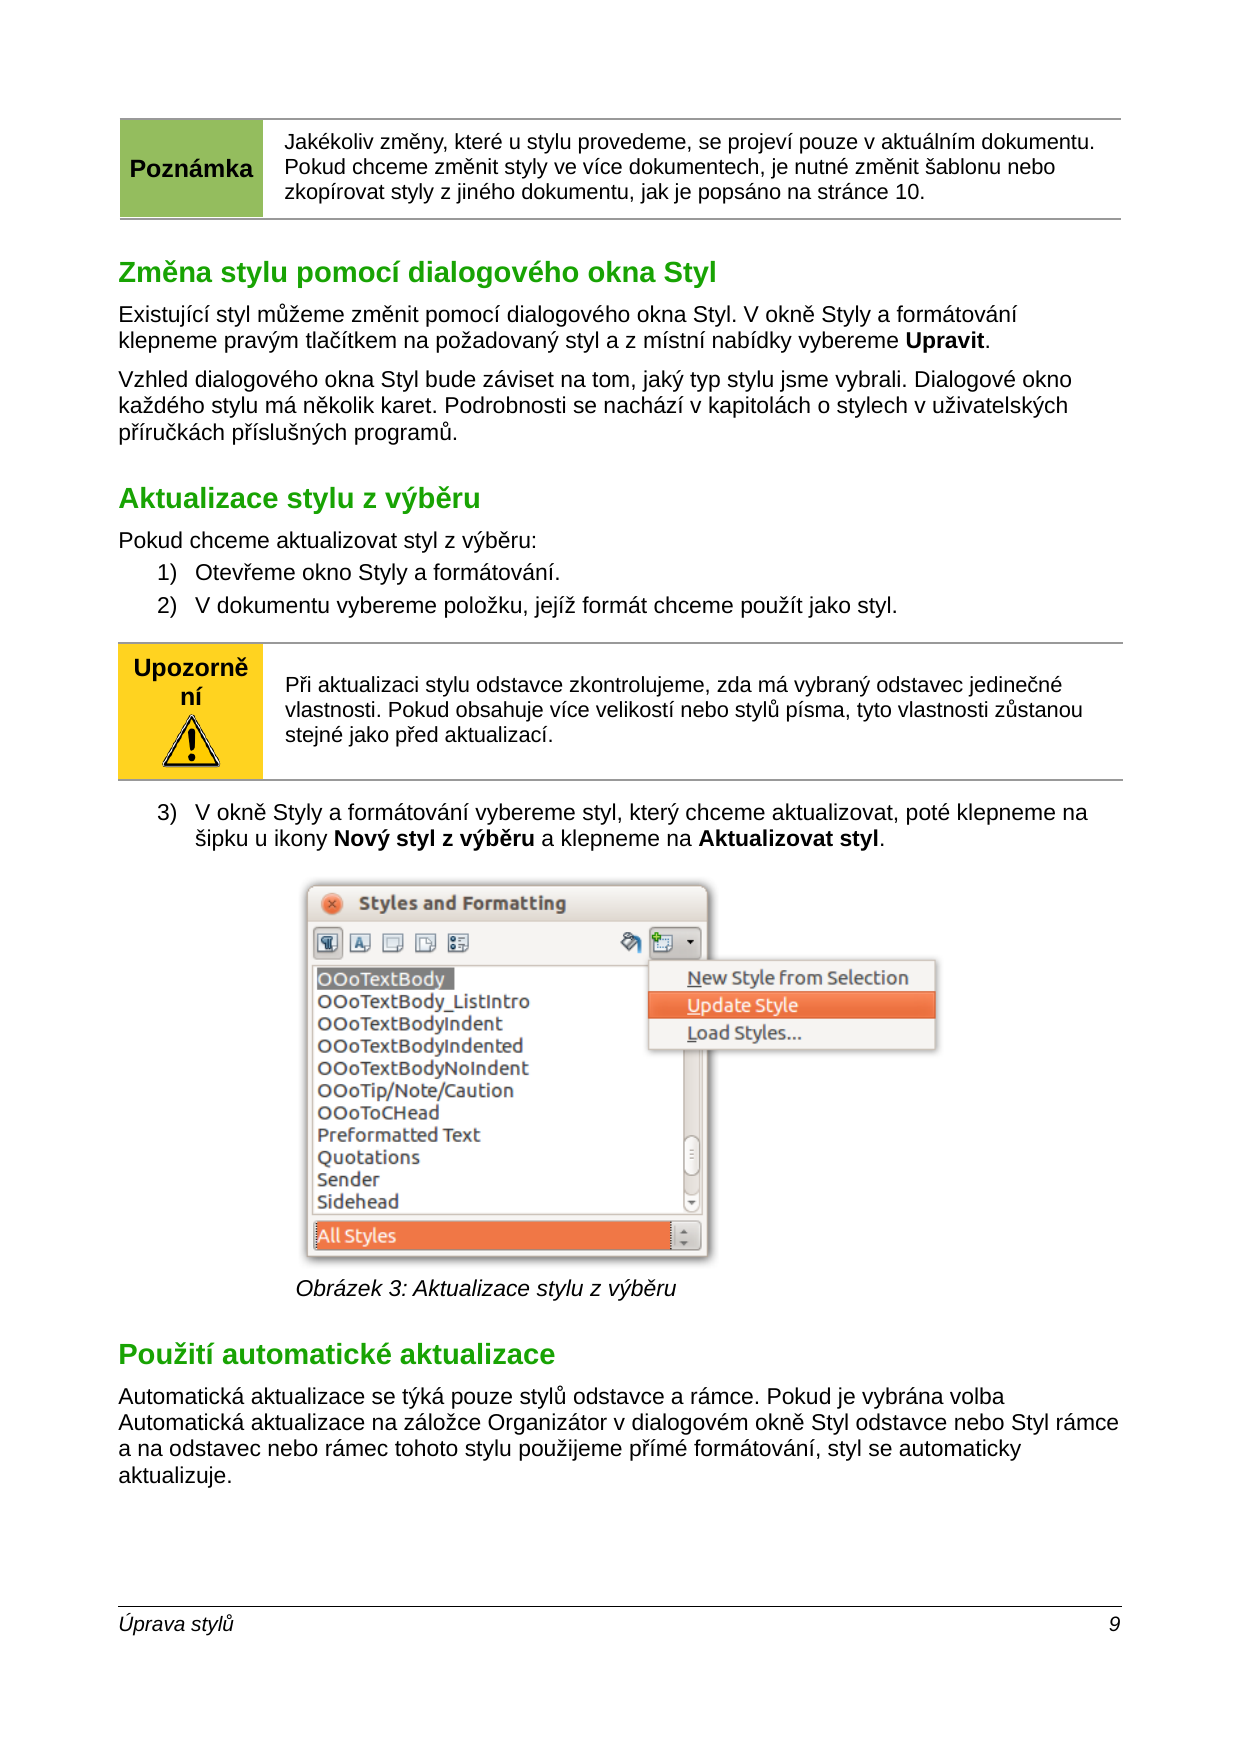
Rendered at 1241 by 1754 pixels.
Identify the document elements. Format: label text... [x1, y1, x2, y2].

text Obrázek 3: Aktualizace stylu z výběru [295, 1275, 945, 1301]
subtitle Změna stylu pomocí dialogového okna Styl [118, 255, 1122, 288]
picture [295, 876, 945, 1269]
subtitle Použití automatické aktualizace [118, 1337, 1122, 1370]
list V okně Styly a formátování vybereme styl, který chceme aktualizovat, poté klepneme na šipku u ikony Nový styl z výběru a klepneme na Aktualizovat styl. [177, 799, 1122, 852]
text Vzhled dialogového okna Styl bude záviset na tom, jaký typ stylu jsme vybrali. Dialogové okno každého stylu má několik karet. Podrobnosti se nachází v kapitolách o stylech v uživatelských příručkách příslušných programů. [118, 366, 1122, 445]
picture [158, 710, 224, 771]
table_header Poznámka [120, 120, 263, 217]
text Existující styl můžeme změnit pomocí dialogového okna Styl. V okně Styly a formátování klepneme pravým tlačítkem na požadovaný styl a z místní nabídky vybereme Upravit. [118, 301, 1122, 353]
table_header Při aktualizaci stylu odstavce zkontrolujeme, zda má vybraný odstavec jedinečné vlastnosti. Pokud obsahuje více velikostí nebo stylů písma, tyto vlastnosti zůstanou stejné jako před aktualizací. [264, 644, 1123, 779]
list Pokud chceme aktualizovat styl z výběru: [118, 527, 1122, 553]
list V dokumentu vybereme položku, jejíž formát chceme použít jako styl. [177, 592, 1122, 618]
table_header Upozornění [118, 644, 263, 779]
table_header Jakékoliv změny, které u stylu provedeme, se projeví pouze v aktuálním dokumentu. Pokud chceme změnit styly ve více dokumentech, je nutné změnit šablonu nebo zkopírovat styly z jiného dokumentu, jak je popsáno na stránce 9. [263, 120, 1121, 217]
text Automatická aktualizace se týká pouze stylů odstavce a rámce. Pokud je vybrána volba Automatická aktualizace na záložce Organizátor v dialogovém okně Styl odstavce nebo Styl rámce a na odstavec nebo rámec tohoto stylu použijeme přímé formátování, styl se automaticky aktualizuje. [118, 1383, 1122, 1488]
subtitle Aktualizace stylu z výběru [118, 481, 1122, 514]
list Otevřeme okno Styly a formátování. [177, 559, 1122, 586]
